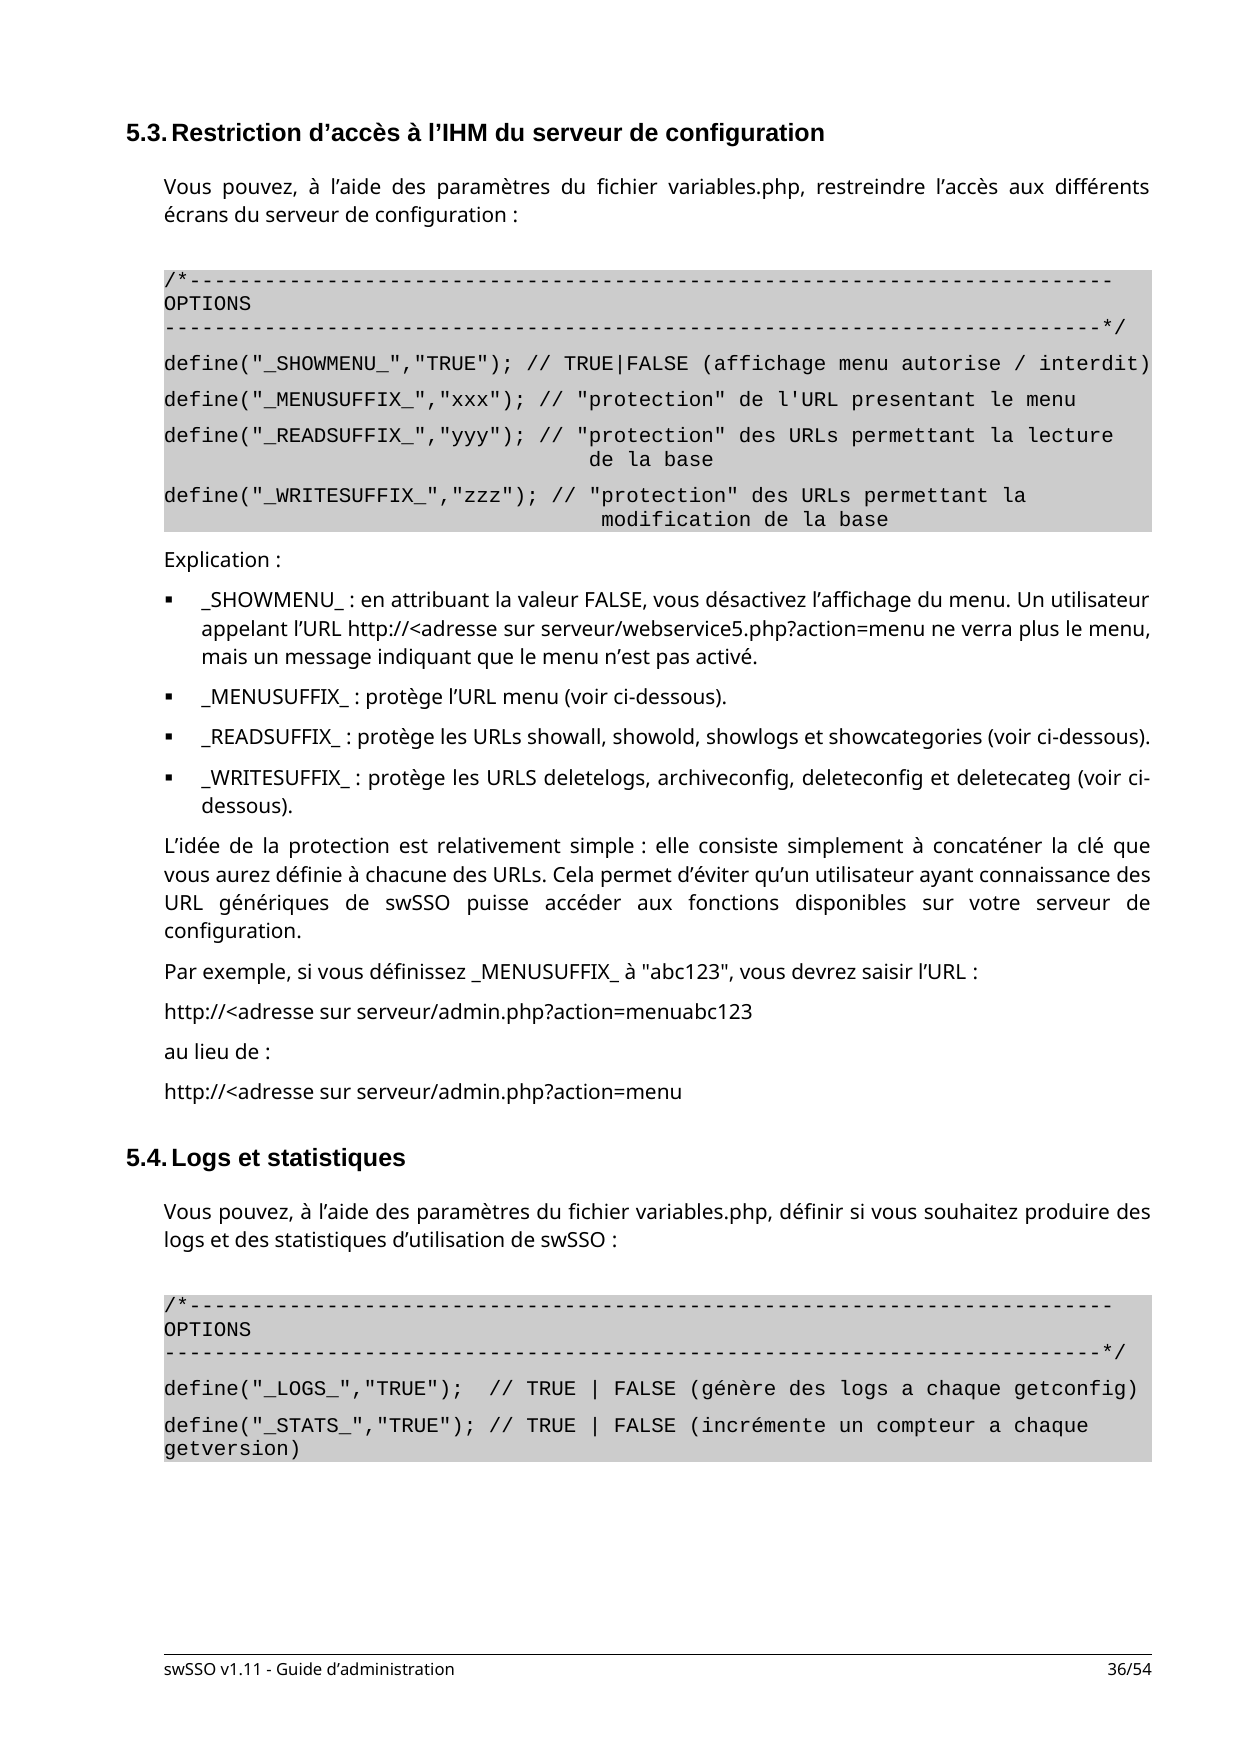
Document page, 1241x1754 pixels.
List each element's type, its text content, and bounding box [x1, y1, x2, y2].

text Vous pouvez, à l’aide des paramètres du fichier variables.php, restreindre l’accès aux différents écrans du serveur de configuration : [164, 172, 1152, 229]
text /*-------------------------------------------------------------------------- [164, 1295, 1152, 1319]
text Explication : [164, 545, 1152, 573]
subtitle Restriction d’accès à l’IHM du serveur de configuration [126, 118, 1152, 147]
list _READSUFFIX_ : protège les URLs showall, showold, showlogs et showcategories (voir ci-dessous). [164, 722, 1152, 751]
text Vous pouvez, à l’aide des paramètres du fichier variables.php, définir si vous souhaitez produire des logs et des statistiques d’utilisation de swSSO : [164, 1197, 1152, 1254]
list _WRITESUFFIX_ : protège les URLS deletelogs, archiveconfig, deleteconfig et deletecateg (voir ci-dessous). [164, 763, 1152, 819]
text define("_SHOWMENU_","TRUE"); // TRUE|FALSE (affichage menu autorise / interdit) [164, 353, 1152, 377]
list au lieu de : [164, 1037, 1152, 1066]
text define("_READSUFFIX_","yyy"); // "protection" des URLs permettant la lecture de la base [164, 425, 1152, 473]
text define("_MENUSUFFIX_","xxx"); // "protection" de l'URL presentant le menu [164, 389, 1152, 413]
text OPTIONS [164, 1319, 1152, 1342]
list L’idée de la protection est relativement simple : elle consiste simplement à concaténer la clé que vous aurez définie à chacune des URLs. Cela permet d’éviter qu’un utilisateur ayant connaissance des URL génériques de swSSO puisse accéder aux fonctions disponibles sur votre serveur de configuration. [164, 831, 1152, 945]
text ---------------------------------------------------------------------------*/ [164, 1342, 1152, 1366]
list _MENUSUFFIX_ : protège l’URL menu (voir ci-dessous). [164, 682, 1152, 711]
list _SHOWMENU_ : en attribuant la valeur FALSE, vous désactivez l’affichage du menu. Un utilisateur appelant l’URL http://<adresse sur serveur/webservice5.php?action=menu ne verra plus le menu, mais un message indiquant que le menu n’est pas activé. [164, 585, 1152, 671]
list http://<adresse sur serveur/admin.php?action=menu [164, 1077, 1152, 1106]
text OPTIONS [164, 293, 1152, 317]
text /*-------------------------------------------------------------------------- [164, 270, 1152, 293]
text define("_LOGS_","TRUE"); // TRUE | FALSE (génère des logs a chaque getconfig) [164, 1378, 1152, 1402]
text define("_STATS_","TRUE"); // TRUE | FALSE (incrémente un compteur a chaque getversion) [164, 1414, 1152, 1462]
text ---------------------------------------------------------------------------*/ [164, 317, 1152, 341]
subtitle Logs et statistiques [126, 1143, 1152, 1172]
text define("_WRITESUFFIX_","zzz"); // "protection" des URLs permettant la modification de la base [164, 485, 1152, 532]
list http://<adresse sur serveur/admin.php?action=menuabc123 [164, 997, 1152, 1026]
list Par exemple, si vous définissez _MENUSUFFIX_ à "abc123", vous devrez saisir l’URL : [164, 957, 1152, 985]
